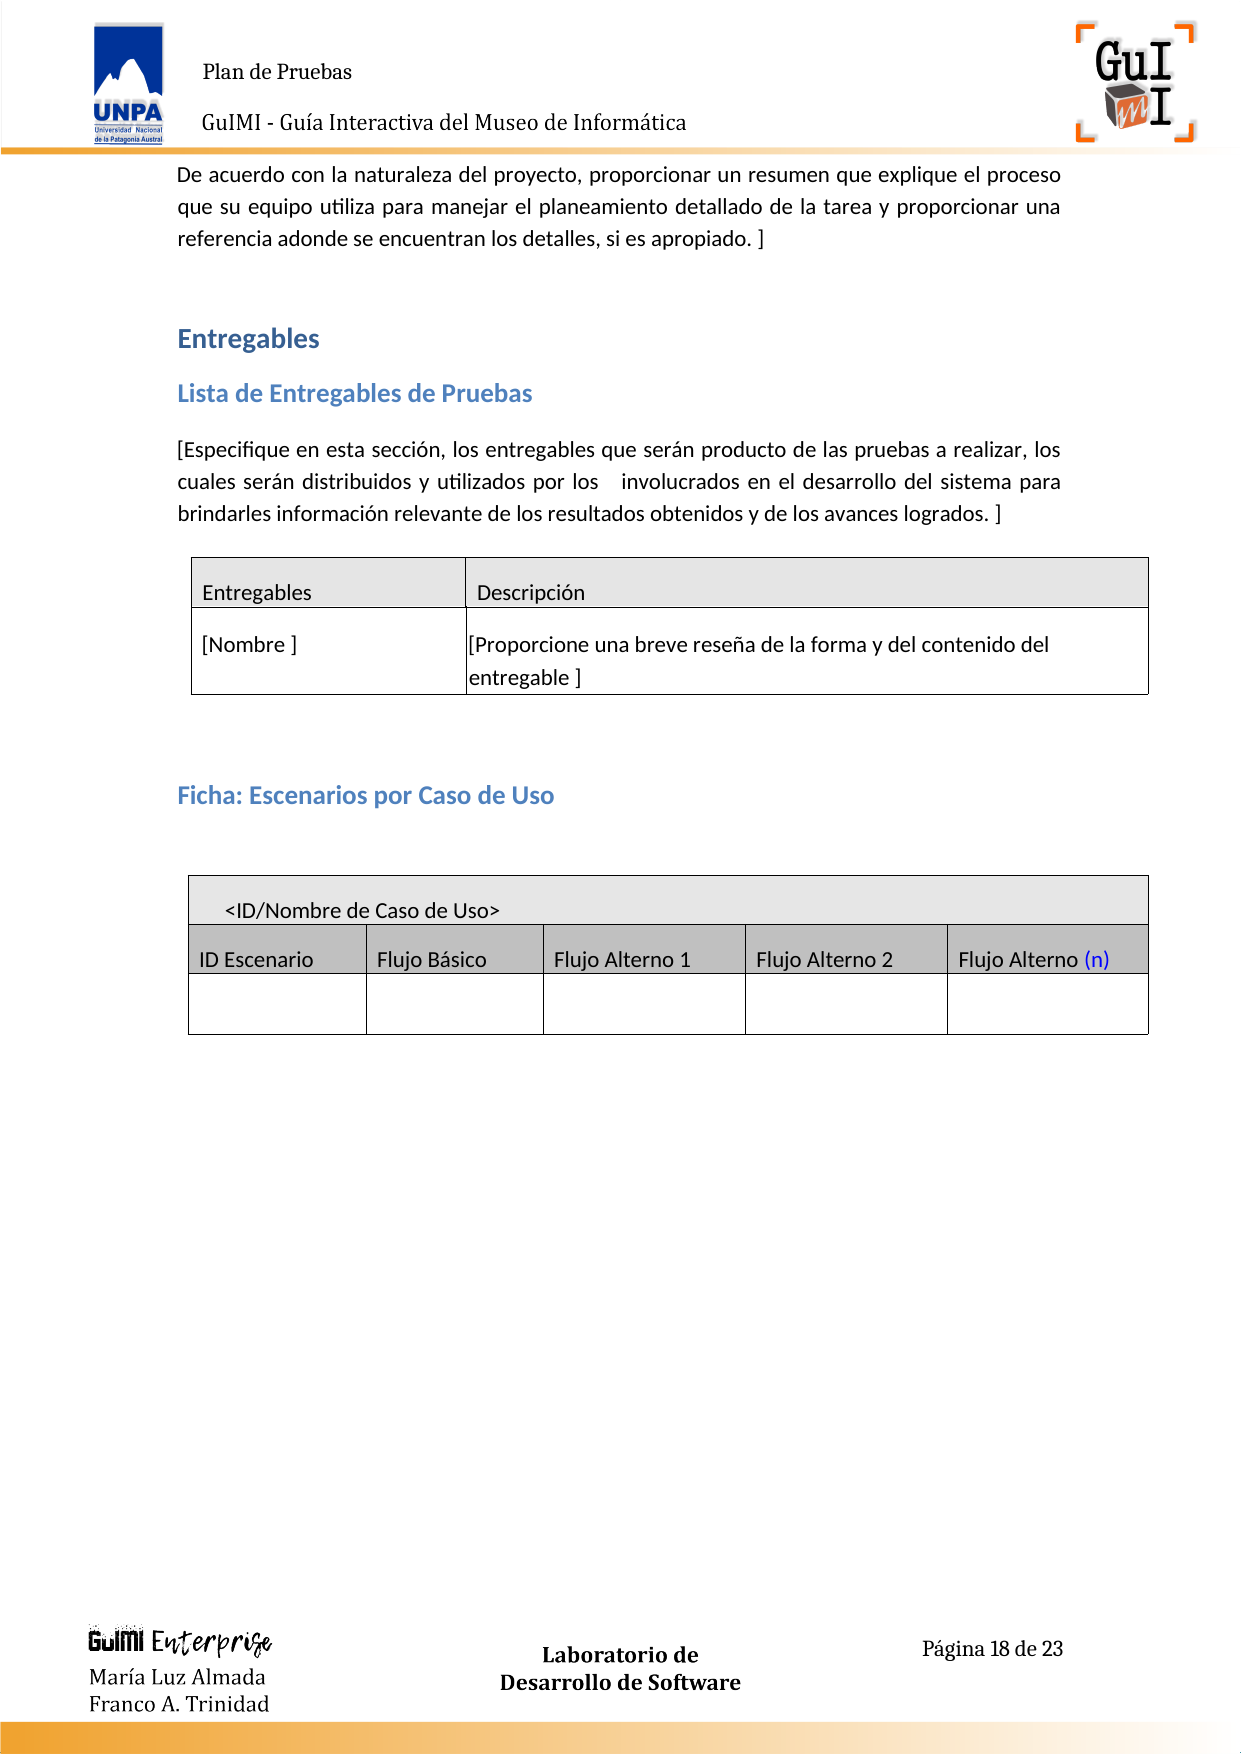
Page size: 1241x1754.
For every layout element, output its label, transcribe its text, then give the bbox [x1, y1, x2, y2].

table_cell [948, 974, 1148, 1033]
table_cell Flujo Básico [367, 925, 543, 973]
table_header <ID/Nombre de Caso de Uso> [189, 876, 1148, 924]
table_header Descripción [466, 558, 1148, 606]
table_cell Flujo Alterno 2 [746, 925, 947, 973]
table_cell [544, 974, 745, 1033]
table_cell [Nombre ] [192, 608, 466, 694]
table_cell [746, 974, 947, 1033]
picture [0, 0, 1241, 155]
text [Especifique en esta sección, los entregables que serán producto de las pruebas a realizar, los cuales serán distribuidos y utilizados por los involucrados en el desarrollo del sistema para brindarles información relevante de los resultados obtenidos y de los avances logrados. ] [177, 435, 1063, 527]
table_header Entregables [192, 558, 465, 606]
table_cell [189, 974, 366, 1033]
text Entregables [177, 320, 1063, 355]
table_cell Flujo Alterno 1 [544, 925, 745, 973]
text Ficha: Escenarios por Caso de Uso [177, 778, 1063, 811]
table_cell [Proporcione una breve reseña de la forma y del contenido del entregable ] [467, 608, 1148, 694]
table_cell Flujo Alterno (n) [948, 925, 1148, 973]
table_cell ID Escenario [189, 925, 366, 973]
text De acuerdo con la naturaleza del proyecto, proporcionar un resumen que explique el proceso que su equipo utiliza para manejar el planeamiento detallado de la tarea y proporcionar una referencia adonde se encuentran los detalles, si es apropiado. ] [177, 160, 1063, 252]
picture [0, 1613, 1241, 1754]
text Lista de Entregables de Pruebas [177, 376, 1063, 409]
table_cell [367, 974, 543, 1033]
